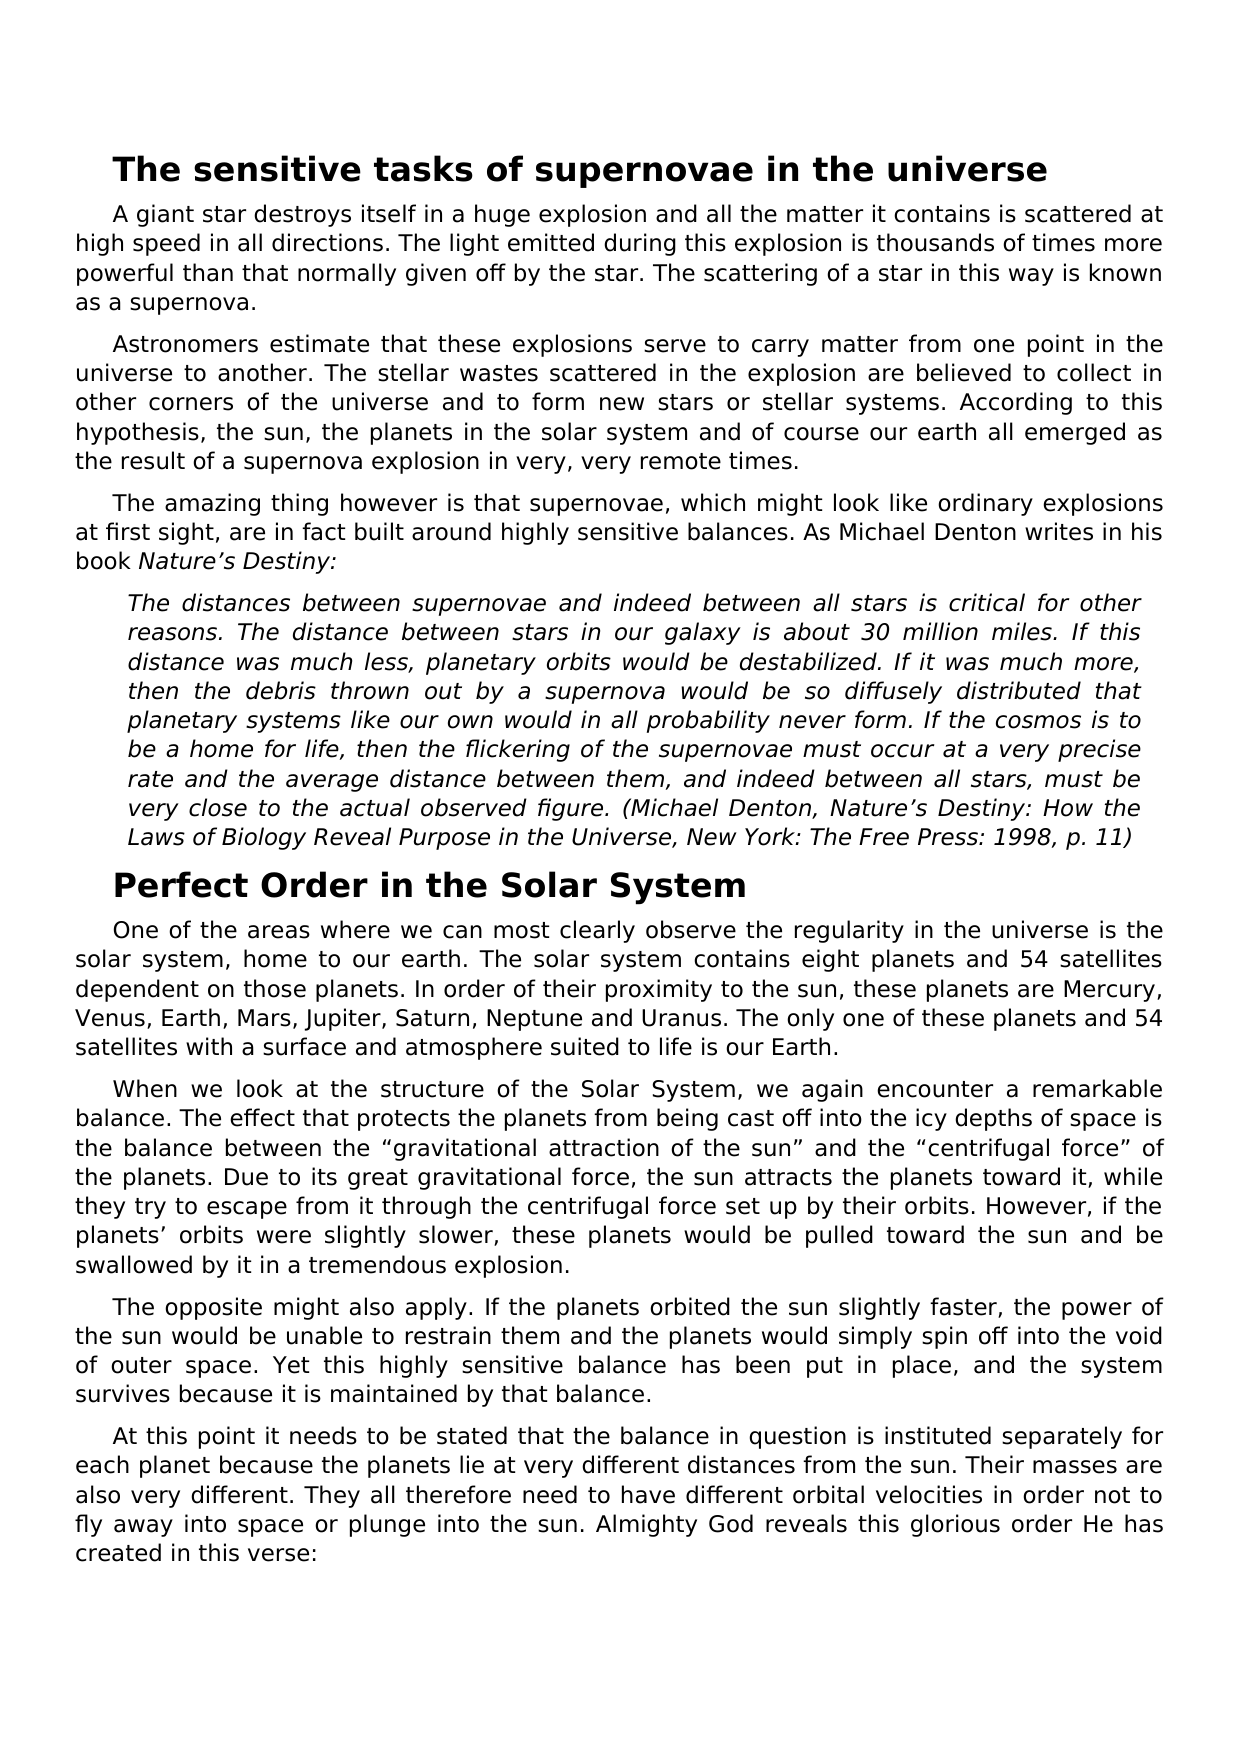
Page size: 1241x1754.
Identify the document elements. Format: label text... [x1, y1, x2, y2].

text At this point it needs to be stated that the balance in question is instituted separately for each planet because the planets lie at very different distances from the sun. Their masses are also very different. They all therefore need to have different orbital velocities in order not to fly away into space or plunge into the sun. Almighty God reveals this glorious order He has created in this verse: [75, 1423, 1165, 1567]
text A giant star destroys itself in a huge explosion and all the matter it contains is scattered at high speed in all directions. The light emitted during this explosion is thousands of times more powerful than that normally given off by the star. The scattering of a star in this way is known as a supernova. [75, 201, 1165, 316]
text The amazing thing however is that supernovae, which might look like ordinary explosions at first sight, are in fact built around highly sensitive balances. As Michael Denton writes in his book Nature’s Destiny: [75, 490, 1165, 575]
text One of the areas where we can most clearly observe the regularity in the universe is the solar system, home to our earth. The solar system contains eight planets and 54 satellites dependent on those planets. In order of their proximity to the sun, these planets are Mercury, Venus, Earth, Mars, Jupiter, Saturn, Neptune and Uranus. The only one of these planets and 54 satellites with a surface and atmosphere suited to life is our Earth. [75, 917, 1165, 1061]
text The opposite might also apply. If the planets orbited the sun slightly faster, the power of the sun would be unable to restrain them and the planets would simply spin off into the void of outer space. Yet this highly sensitive balance has been put in place, and the system survives because it is maintained by that balance. [75, 1294, 1165, 1408]
subtitle The sensitive tasks of supernovae in the universe [112, 150, 1165, 189]
text When we look at the structure of the Solar System, we again encounter a remarkable balance. The effect that protects the planets from being cast off into the icy depths of space is the balance between the “gravitational attraction of the sun” and the “centrifugal force” of the planets. Due to its great gravitational force, the sun attracts the planets toward it, while they try to escape from it through the centrifugal force set up by their orbits. However, if the planets’ orbits were slightly slower, these planets would be pulled toward the sun and be swallowed by it in a tremendous explosion. [75, 1076, 1165, 1278]
text The distances between supernovae and indeed between all stars is critical for other reasons. The distance between stars in our galaxy is about 30 million miles. If this distance was much less, planetary orbits would be destabilized. If it was much more, then the debris thrown out by a supernova would be so diffusely distributed that planetary systems like our own would in all probability never form. If the cosmos is to be a home for life, then the flickering of the supernovae must occur at a very precise rate and the average distance between them, and indeed between all stars, must be very close to the actual observed figure. (Michael Denton, Nature’s Destiny: How the Laws of Biology Reveal Purpose in the Universe, New York: The Free Press: 1998, p. 11) [127, 590, 1143, 851]
subtitle Perfect Order in the Solar System [112, 866, 1165, 905]
text Astronomers estimate that these explosions serve to carry matter from one point in the universe to another. The stellar wastes scattered in the explosion are believed to collect in other corners of the universe and to form new stars or stellar systems. According to this hypothesis, the sun, the planets in the solar system and of course our earth all emerged as the result of a supernova explosion in very, very remote times. [75, 331, 1165, 475]
